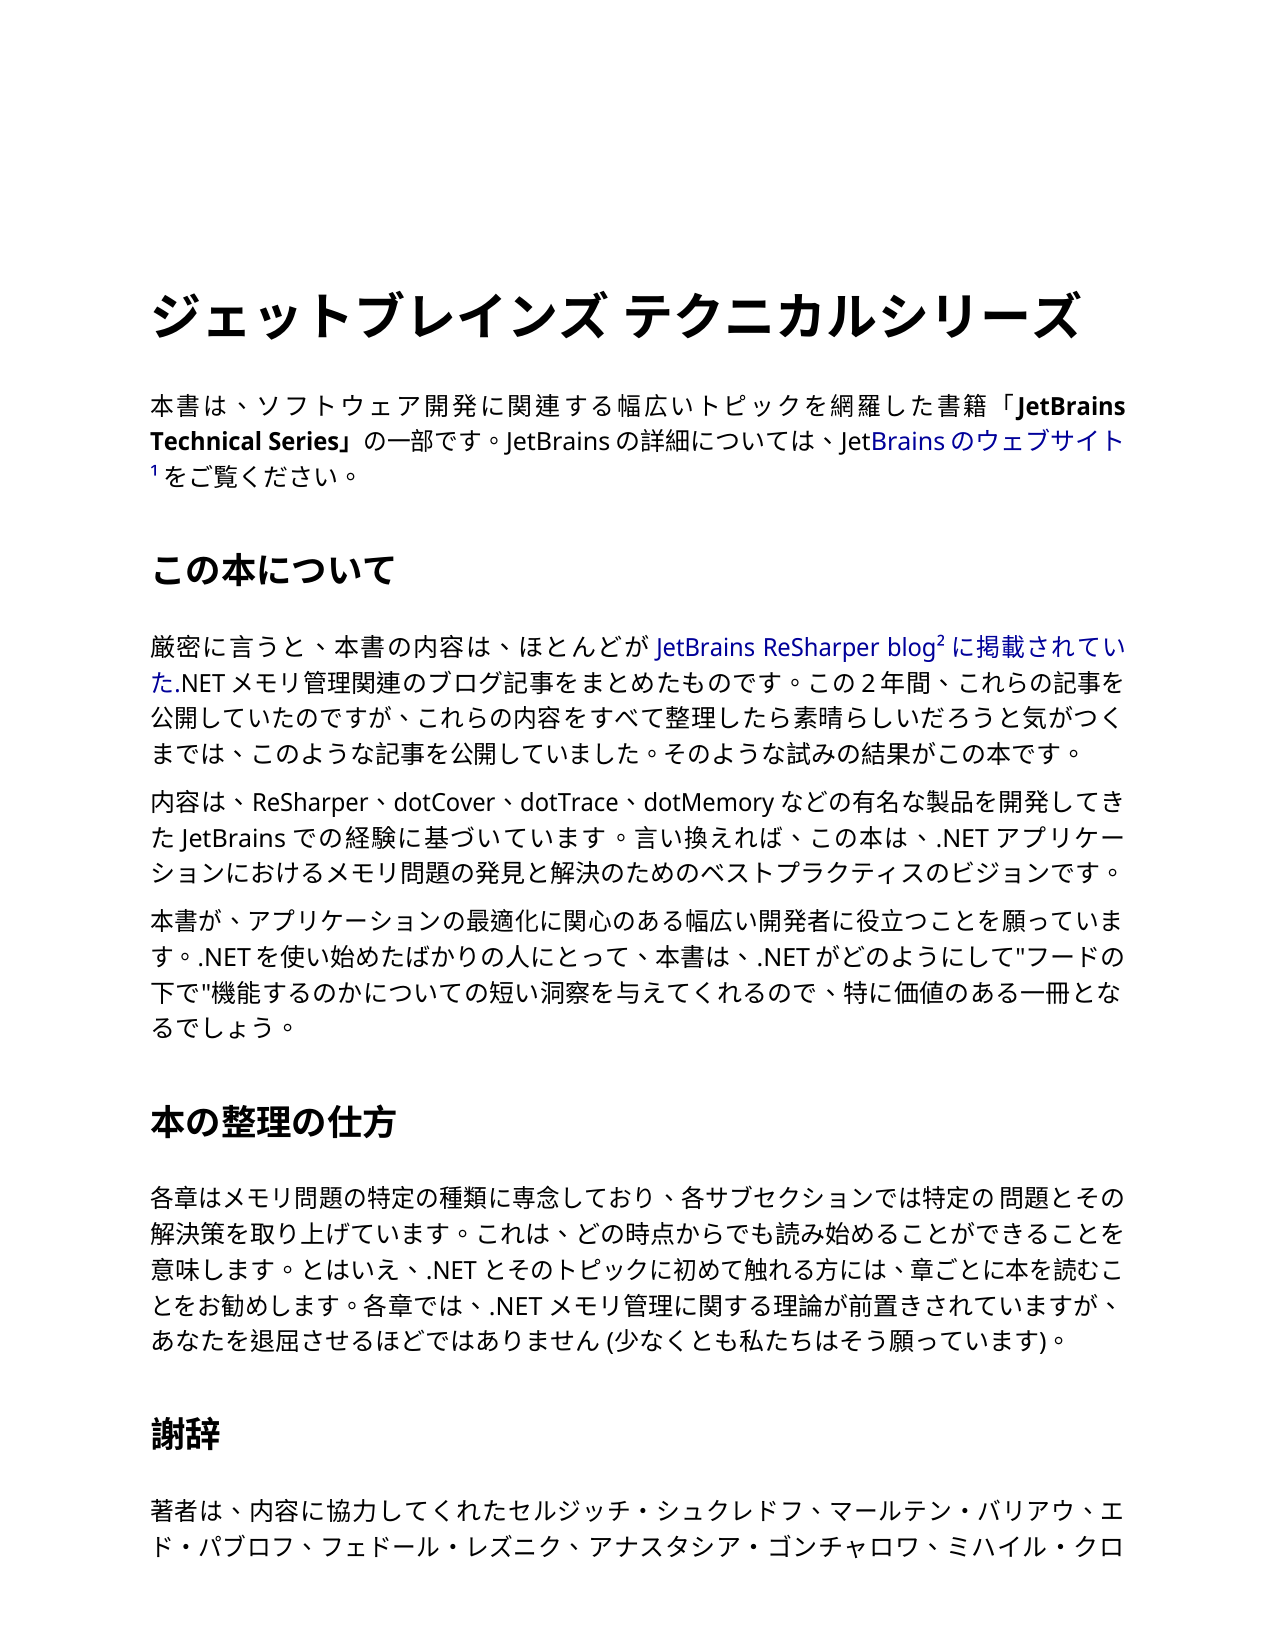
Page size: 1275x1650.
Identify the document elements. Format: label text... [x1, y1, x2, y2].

text 各章はメモリ問題の特定の種類に専念しており、各サブセクションでは特定の問題とその解決策を取り上げています。これは、どの時点からでも読み始めることができることを意味します。とはいえ、.NET とそのトピックに初めて触れる方には、章ごとに本を読むことをお勧めします。各章では、.NET メモリ管理に関する理論が前置きされていますが、あなたを退屈させるほどではありません (少なくとも私たちはそう願っています)。 [150, 1181, 1126, 1358]
text 著者は、内容に協力してくれたセルジッチ・シュクレドフ、マールテン・バリアウ、エド・パブロフ、フェドール・レズニク、アナスタシア・ゴンチャロワ、ミハイル・クロ [150, 1494, 1126, 1563]
text 本書は、ソフトウェア開発に関連する幅広いトピックを網羅した書籍「JetBrains Technical Series」の一部です。JetBrainsの詳細については、JetBrainsのウェブサイト¹をご覧ください。 [150, 388, 1125, 494]
subtitle ジェットブレインズ テクニカルシリーズ [150, 281, 1275, 351]
subtitle この本について [150, 546, 1275, 594]
subtitle 本の整理の仕方 [150, 1097, 1275, 1146]
text 内容は、ReSharper、dotCover、dotTrace、dotMemoryなどの有名な製品を開発してきたJetBrainsでの経験に基づいています。言い換えれば、この本は、.NETアプリケーションにおけるメモリ問題の発見と解決のためのベストプラクティスのビジョンです。 [150, 784, 1126, 890]
text 本書が、アプリケーションの最適化に関心のある幅広い開発者に役立つことを願っています。.NETを使い始めたばかりの人にとって、本書は、.NETがどのようにして"フードの下で"機能するのかについての短い洞察を与えてくれるので、特に価値のある一冊となるでしょう。 [150, 904, 1126, 1045]
subtitle 謝辞 [150, 1410, 1275, 1458]
text 厳密に言うと、本書の内容は、ほとんどがJetBrains ReSharper blog²に掲載されていた.NETメモリ管理関連のブログ記事をまとめたものです。この2年間、これらの記事を公開していたのですが、これらの内容をすべて整理したら素晴らしいだろうと気がつくまでは、このような記事を公開していました。そのような試みの結果がこの本です。 [150, 629, 1126, 771]
